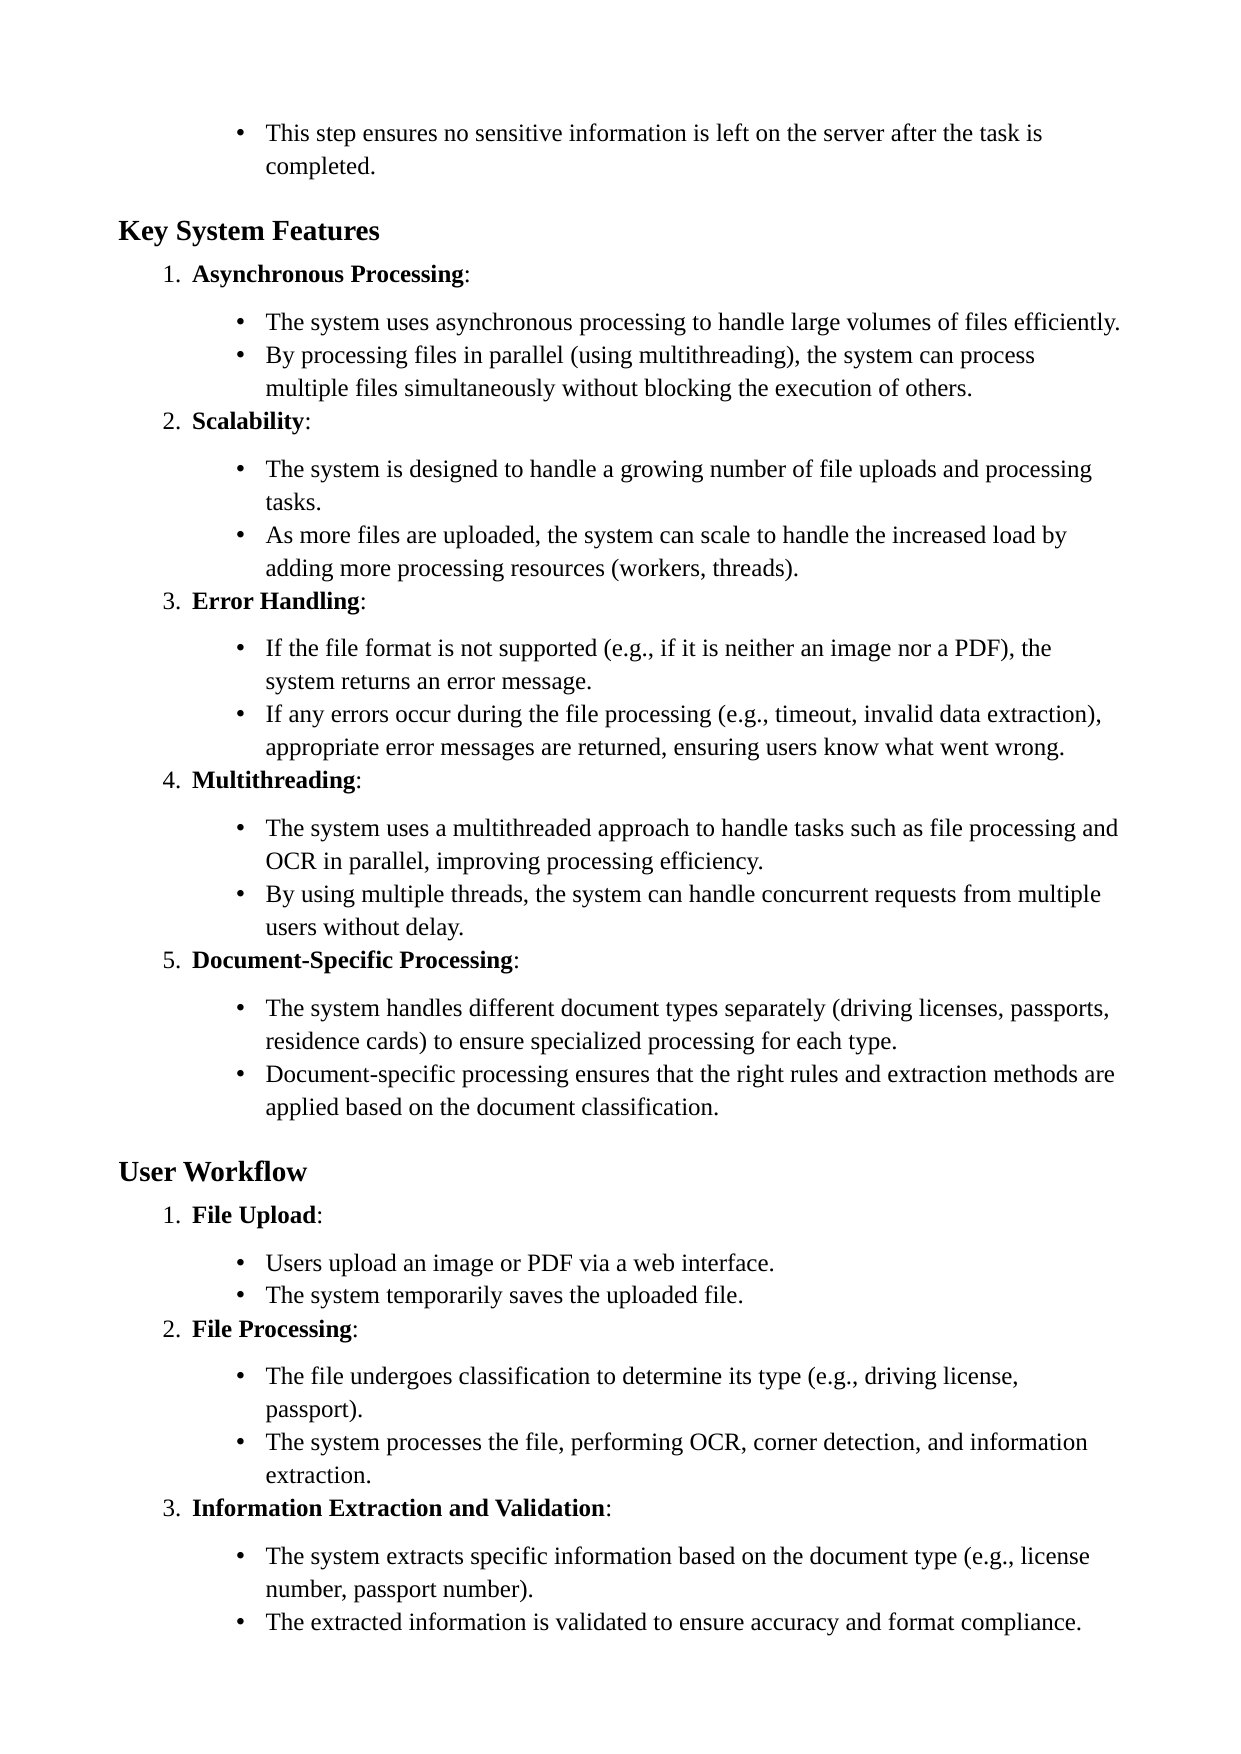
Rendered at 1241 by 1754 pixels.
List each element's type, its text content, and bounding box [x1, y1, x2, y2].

list The system uses asynchronous processing to handle large volumes of files efficiently. [236, 307, 1122, 336]
subtitle User Workflow [118, 1154, 1122, 1187]
list Multithreading: [162, 765, 1122, 794]
list The system extracts specific information based on the document type (e.g., license number, passport number). [236, 1541, 1122, 1603]
list The system handles different document types separately (driving licenses, passports, residence cards) to ensure specialized processing for each type. [236, 993, 1122, 1054]
list Information Extraction and Validation: [162, 1493, 1122, 1522]
list The file undergoes classification to determine its type (e.g., driving license, passport). [236, 1361, 1122, 1423]
list This step ensures no sensitive information is left on the server after the task is completed. [236, 118, 1122, 180]
list Users upload an image or PDF via a web interface. [236, 1248, 1122, 1276]
list The system is designed to handle a growing number of file uploads and processing tasks. [236, 454, 1122, 515]
list Error Handling: [162, 586, 1122, 614]
list Document-Specific Processing: [162, 945, 1122, 974]
list If any errors occur during the file processing (e.g., timeout, invalid data extraction), appropriate error messages are returned, ensuring users know what went wrong. [236, 699, 1122, 761]
list The extracted information is validated to ensure accuracy and format compliance. [236, 1607, 1122, 1636]
list If the file format is not supported (e.g., if it is neither an image nor a PDF), the system returns an error message. [236, 633, 1122, 695]
list By processing files in parallel (using multithreading), the system can process multiple files simultaneously without blocking the execution of others. [236, 340, 1122, 402]
list By using multiple threads, the system can handle concurrent requests from multiple users without delay. [236, 879, 1122, 941]
list File Upload: [162, 1200, 1122, 1229]
subtitle Key System Features [118, 213, 1122, 247]
list The system temporarily saves the uploaded file. [236, 1281, 1122, 1309]
list Scalability: [162, 406, 1122, 435]
list Asynchronous Processing: [162, 259, 1122, 288]
list The system uses a multithreaded approach to handle tasks such as file processing and OCR in parallel, improving processing efficiency. [236, 813, 1122, 875]
list As more files are uploaded, the system can scale to handle the increased load by adding more processing resources (workers, threads). [236, 520, 1122, 581]
list The system processes the file, performing OCR, corner detection, and information extraction. [236, 1427, 1122, 1489]
list File Processing: [162, 1314, 1122, 1342]
list Document-specific processing ensures that the right rules and extraction methods are applied based on the document classification. [236, 1059, 1122, 1121]
